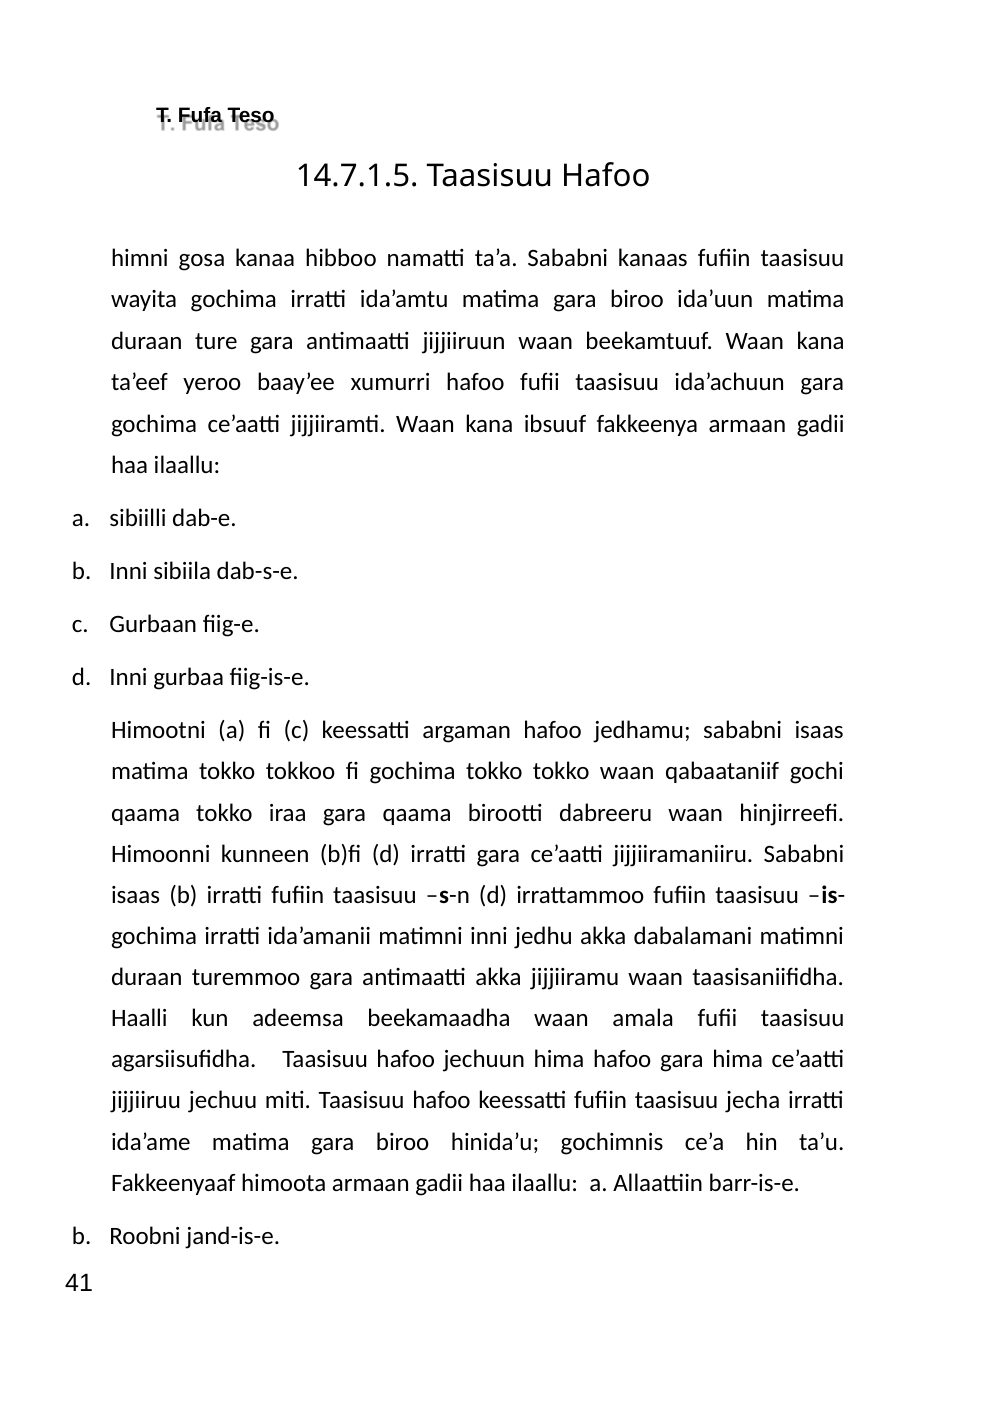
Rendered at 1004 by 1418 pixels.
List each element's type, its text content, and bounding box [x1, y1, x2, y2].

list Gurbaan fiig-e. [72, 608, 845, 639]
text himni gosa kanaa hibboo namatti ta’a. Sababni kanaas fufiin taasisuu wayita gochima irratti ida’amtu matima gara biroo ida’uun matima duraan ture gara antimaatti jijjiiruun waan beekamtuuf. Waan kana ta’eef yeroo baay’ee xumurri hafoo fufii taasisuu ida’achuun gara gochima ce’aatti jijjiiramti. Waan kana ibsuuf fakkeenya armaan gadii haa ilaallu: [111, 242, 845, 480]
list Roobni jand-is-e. [72, 1220, 845, 1250]
list Inni sibiila dab-s-e. [72, 555, 845, 586]
text Himootni (a) fi (c) keessatti argaman hafoo jedhamu; sababni isaas matima tokko tokkoo fi gochima tokko tokko waan qabaataniif gochi qaama tokko iraa gara qaama birootti dabreeru waan hinjirreefi. Himoonni kunneen (b)fi (d) irratti gara ce’aatti jijjiiramaniiru. Sababni isaas (b) irratti fufiin taasisuu –s-n (d) irrattammoo fufiin taasisuu –is- gochima irratti ida’amanii matimni inni jedhu akka dabalamani matimni duraan turemmoo gara antimaatti akka jijjiiramu waan taasisaniifidha. Haalli kun adeemsa beekamaadha waan amala fufii taasisuu agarsiisufidha. Taasisuu hafoo jechuun hima hafoo gara hima ce’aatti jijjiiruu jechuu miti. Taasisuu hafoo keessatti fufiin taasisuu jecha irratti ida’ame matima gara biroo hinida’u; gochimnis ce’a hin ta’u. Fakkeenyaaf himoota armaan gadii haa ilaallu: a. Allaattiin barr-is-e. [111, 714, 845, 1197]
picture [142, 102, 311, 149]
subtitle 14.7.1.5. Taasisuu Hafoo [144, 153, 810, 195]
list sibiilli dab-e. [72, 502, 845, 533]
list Inni gurbaa fiig-is-e. [72, 661, 845, 692]
